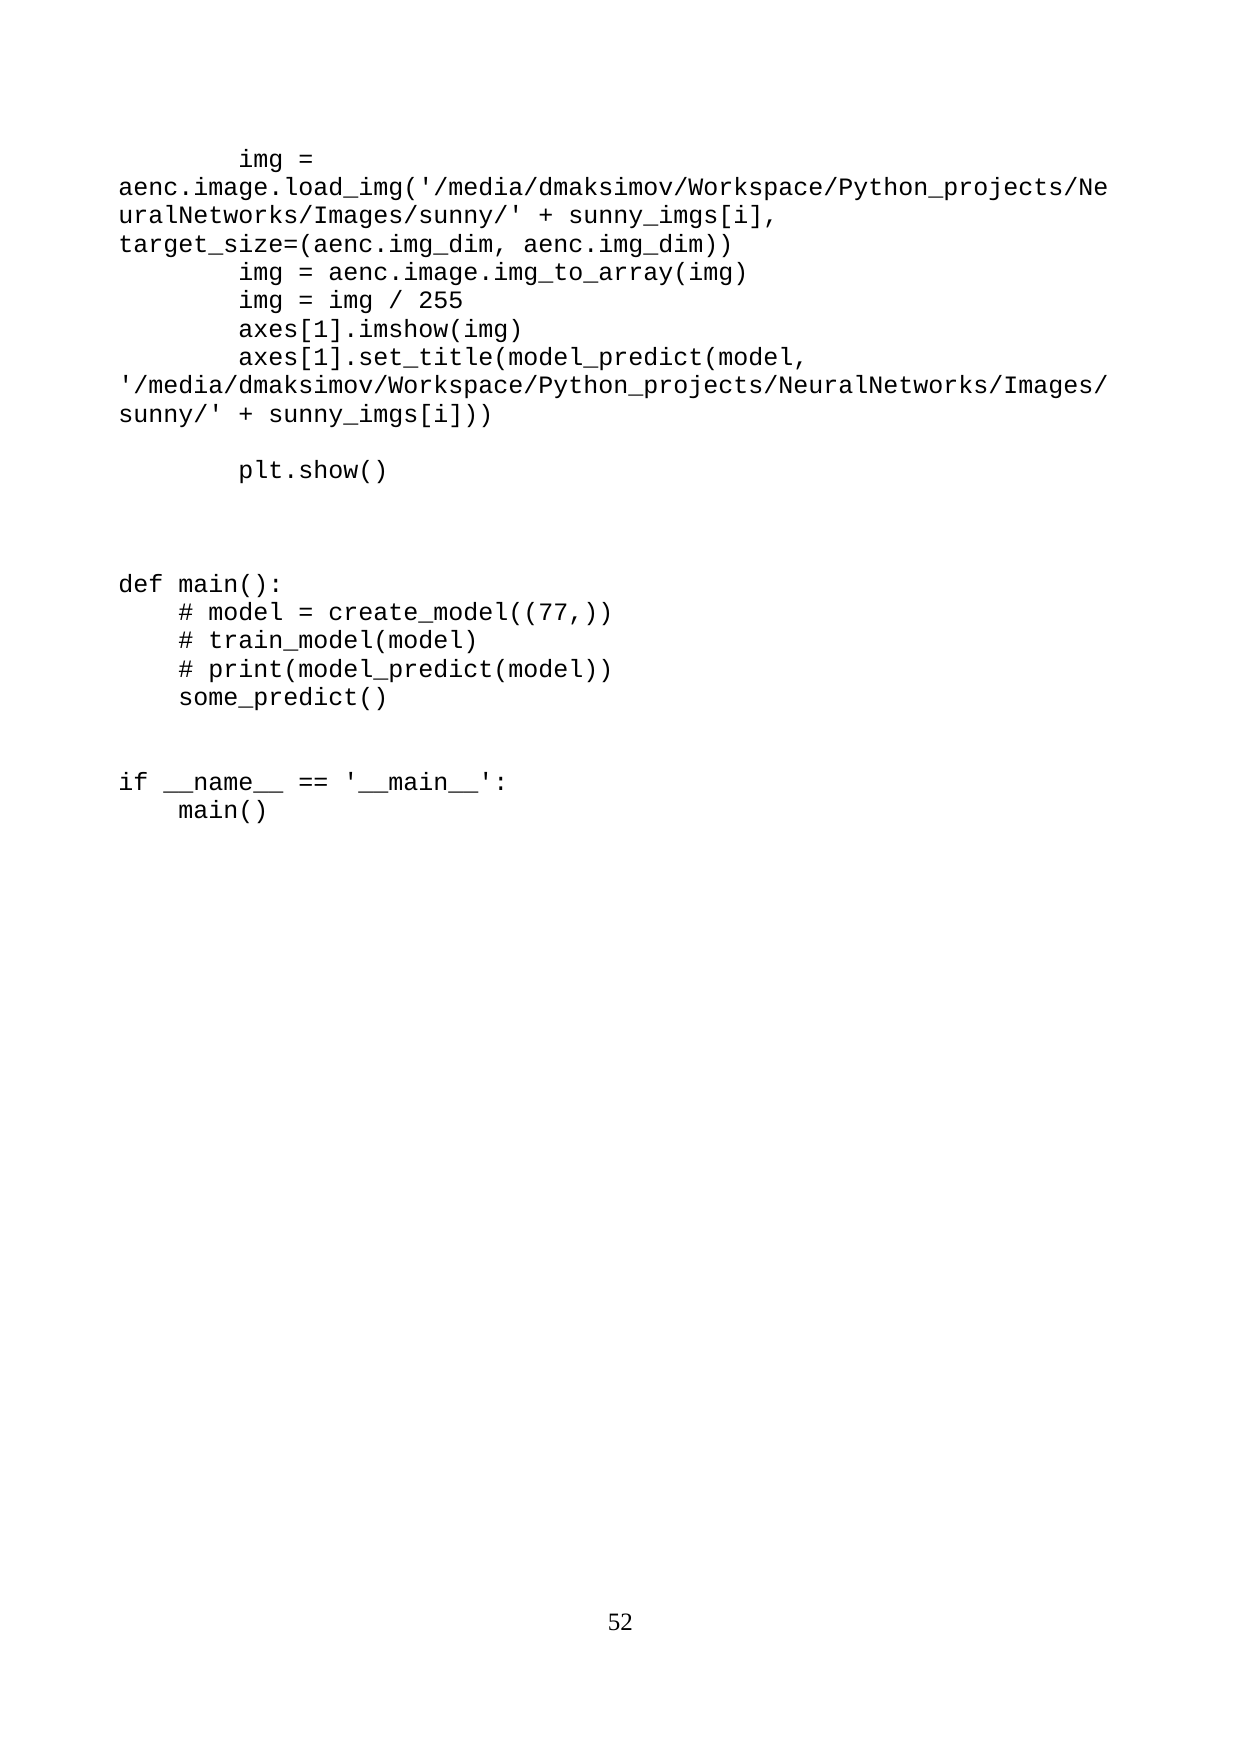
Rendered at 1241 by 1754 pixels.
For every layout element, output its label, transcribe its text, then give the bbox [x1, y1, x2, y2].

text img = aenc.image.load_img('/media/dmaksimov/Workspace/Python_projects/NeuralNetworks/Images/sunny/' + sunny_imgs[i], target_size=(aenc.img_dim, aenc.img_dim)) img = aenc.image.img_to_array(img) img = img / 255 axes[1].imshow(img) axes[1].set_title(model_predict(model, '/media/dmaksimov/Workspace/Python_projects/NeuralNetworks/Images/sunny/' + sunny_imgs[i])) plt.show() def main(): # model = create_model((77,)) # train_model(model) # print(model_predict(model)) some_predict() if __name__ == '__main__': main() [118, 118, 1122, 826]
